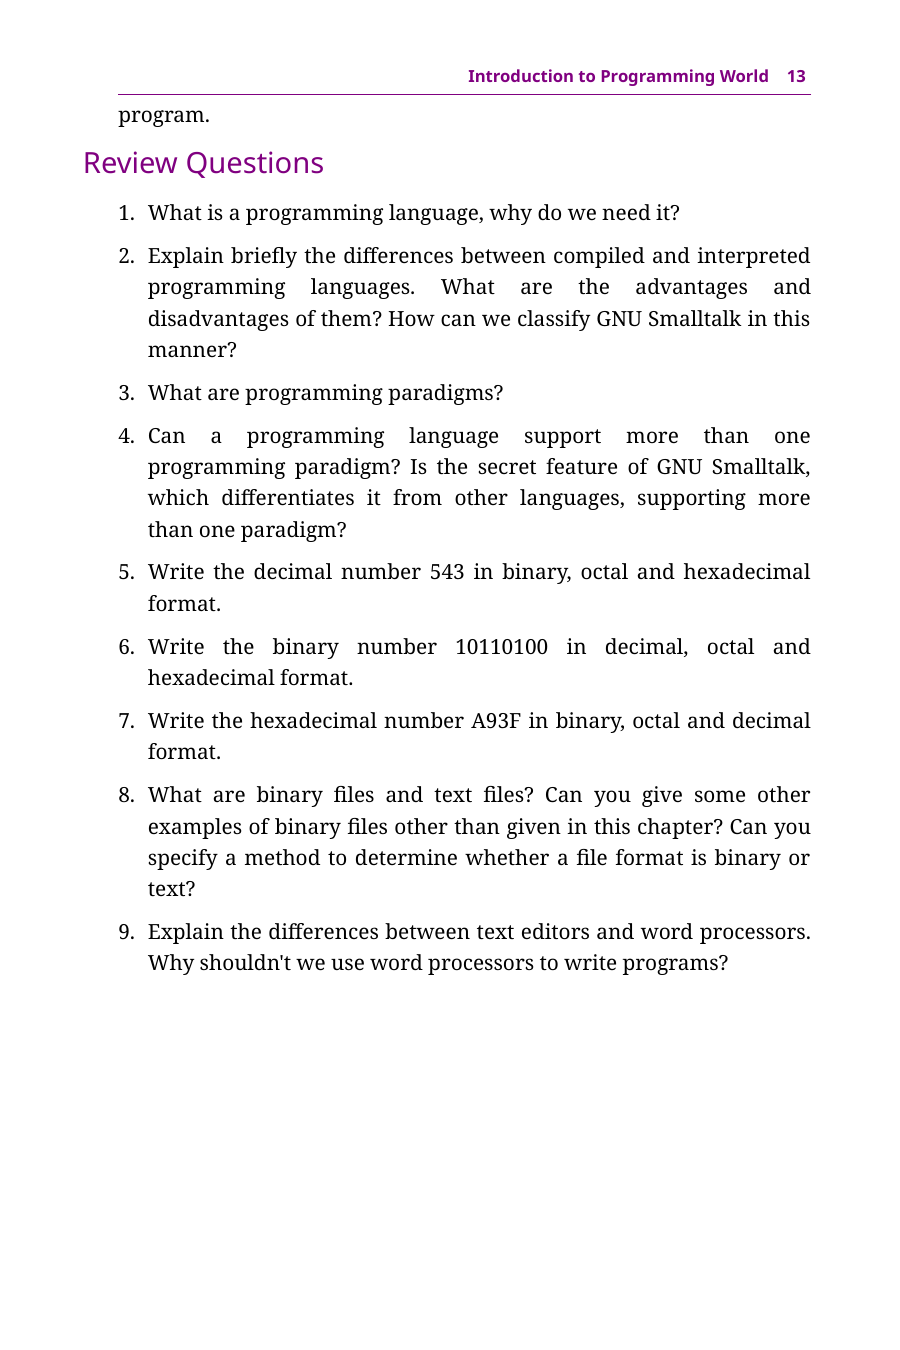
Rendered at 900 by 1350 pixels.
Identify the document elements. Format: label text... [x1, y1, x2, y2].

list What is a programming language, why do we need it? [118, 198, 811, 227]
list Write the hexadecimal number A93F in binary, octal and decimal format. [118, 706, 811, 766]
list Write the binary number 10110100 in decimal, octal and hexadecimal format. [118, 632, 811, 692]
text program. [118, 100, 811, 128]
list What are programming paradigms? [118, 378, 811, 406]
subtitle Review Questions [83, 143, 811, 182]
list Write the decimal number 543 in binary, octal and hexadecimal format. [118, 558, 811, 617]
list Explain briefly the differences between compiled and interpreted programming languages. What are the advantages and disadvantages of them? How can we classify GNU Smalltalk in this manner? [118, 241, 811, 363]
list What are binary files and text files? Can you give some other examples of binary files other than given in this chapter? Can you specify a method to determine whether a file format is binary or text? [118, 781, 811, 903]
list Can a programming language support more than one programming paradigm? Is the secret feature of GNU Smalltalk, which differentiates it from other languages, supporting more than one paradigm? [118, 421, 811, 543]
list Explain the differences between text editors and word processors. Why shouldn't we use word processors to write programs? [118, 917, 811, 977]
